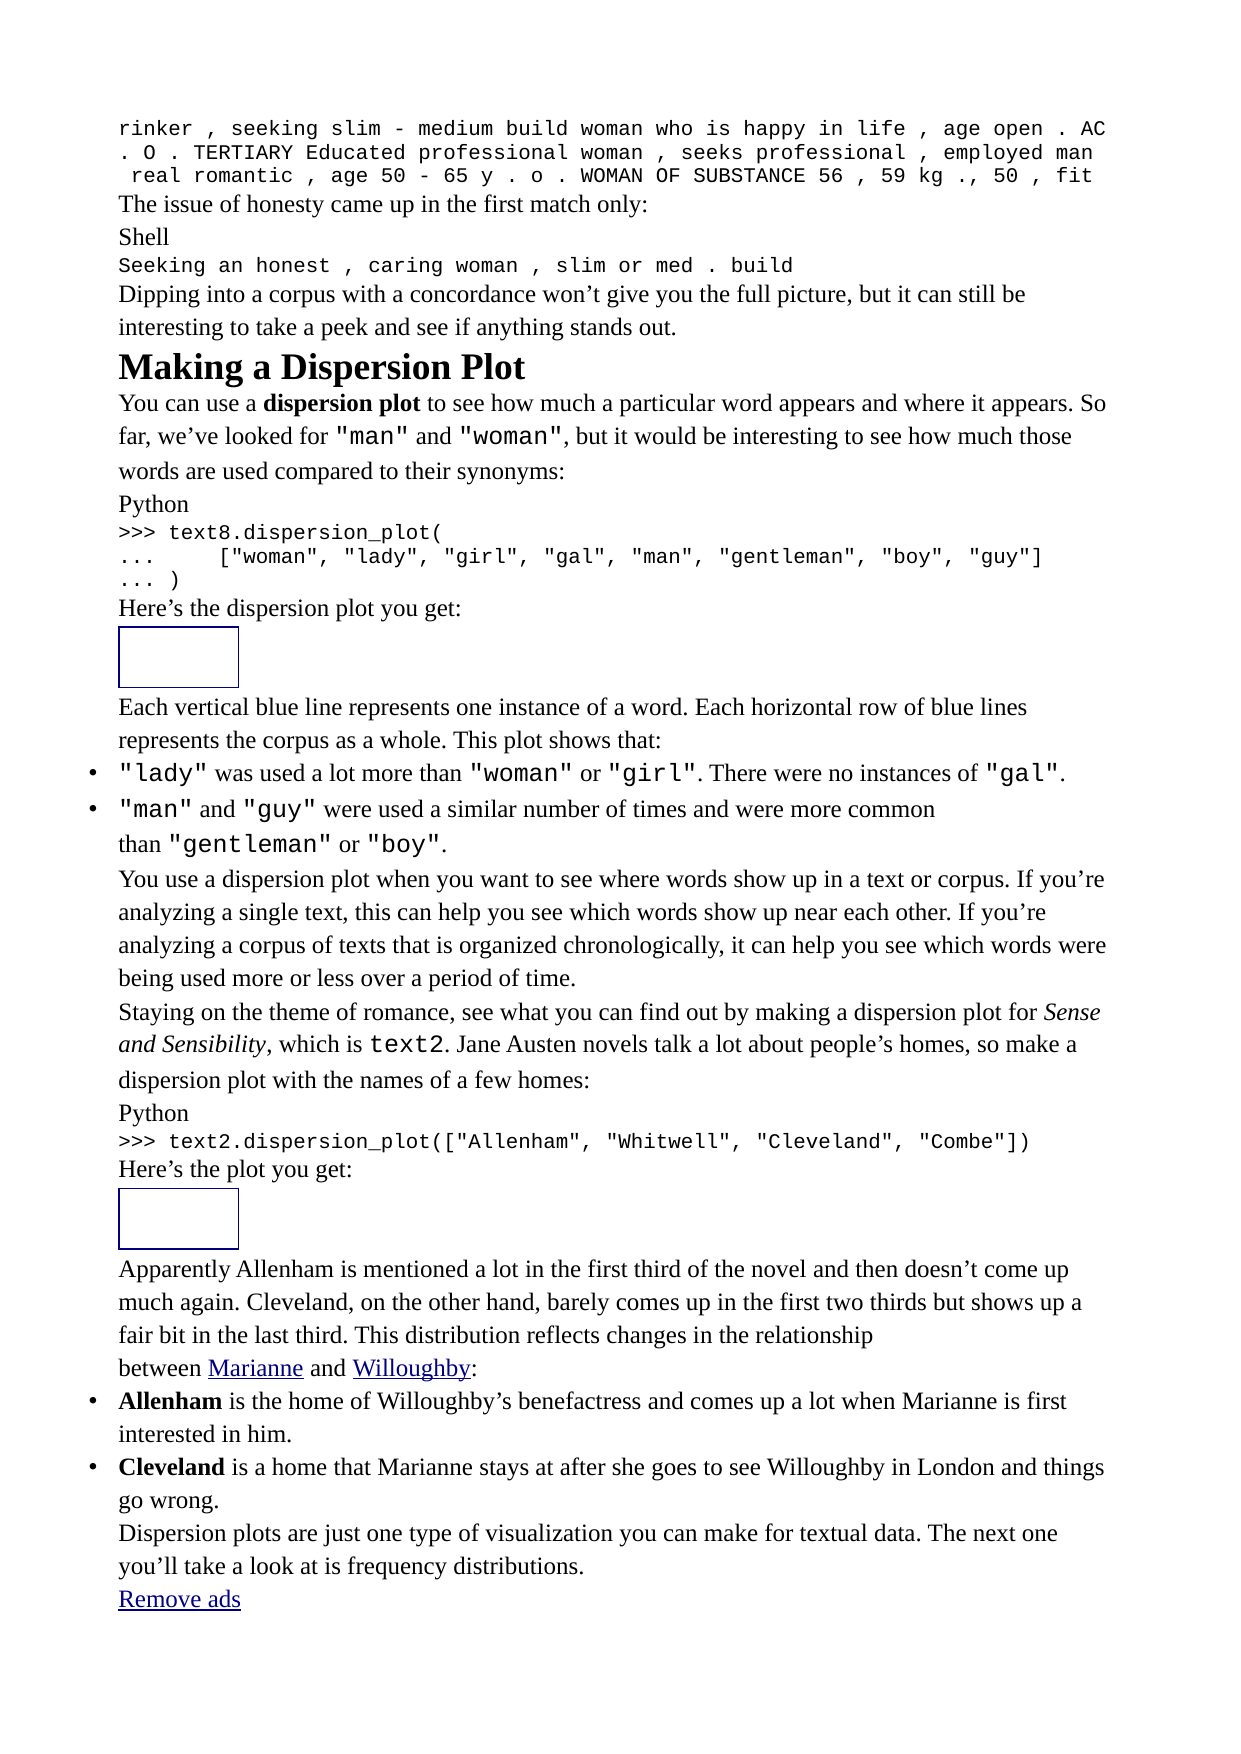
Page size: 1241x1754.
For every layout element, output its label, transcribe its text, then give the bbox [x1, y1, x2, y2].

list Cleveland is a home that Marianne stays at after she goes to see Willoughby in London and things go wrong. [118, 1452, 1122, 1514]
text Python [118, 1098, 1122, 1126]
text rinker , seeking slim - medium build woman who is happy in life , age open . AC [118, 118, 1122, 142]
text Each vertical blue line represents one instance of a word. Each horizontal row of blue lines represents the corpus as a whole. This plot shows that: [118, 692, 1122, 754]
text Dipping into a corpus with a concordance won’t give you the full picture, but it can still be interesting to take a peek and see if anything stands out. [118, 279, 1122, 341]
text Remove ads [118, 1584, 1122, 1613]
text ... ["woman", "lady", "girl", "gal", "man", "gentleman", "boy", "guy"] [118, 546, 1122, 569]
text Shell [118, 222, 1122, 251]
text ... ) [118, 569, 1122, 593]
text real romantic , age 50 - 65 y . o . WOMAN OF SUBSTANCE 56 , 59 kg ., 50 , fit [118, 165, 1122, 189]
text Apparently Allenham is mentioned a lot in the first third of the novel and then doesn’t come up much again. Cleveland, on the other hand, barely comes up in the first two thirds but shows up a fair bit in the last third. This distribution reflects changes in the relationship between Marianne and Willoughby: [118, 1254, 1122, 1382]
text >>> text2.dispersion_plot(["Allenham", "Whitwell", "Cleveland", "Combe"]) [118, 1131, 1122, 1154]
text Python [118, 489, 1122, 518]
list Allenham is the home of Willoughby’s benefactress and comes up a lot when Marianne is first interested in him. [118, 1386, 1122, 1448]
text Dispersion plots are just one type of visualization you can make for textual data. The next one you’ll take a look at is frequency distributions. [118, 1518, 1122, 1580]
text You can use a dispersion plot to see how much a particular word appears and where it appears. So far, we’ve looked for "man" and "woman", but it would be interesting to see how much those words are used compared to their synonyms: [118, 388, 1122, 485]
text Staying on the theme of romance, see what you can find out by making a dispersion plot for Sense and Sensibility, which is text2. Jane Austen novels talk a lot about people’s homes, so make a dispersion plot with the names of a few homes: [118, 997, 1122, 1093]
text . O . TERTIARY Educated professional woman , seeks professional , employed man [118, 142, 1122, 165]
text Seeking an honest , caring woman , slim or med . build [118, 255, 1122, 279]
subtitle Making a Dispersion Plot [118, 345, 1122, 388]
text The issue of honesty came up in the first match only: [118, 189, 1122, 218]
text You use a dispersion plot when you want to see where words show up in a text or corpus. If you’re analyzing a single text, this can help you see which words show up near each other. If you’re analyzing a corpus of texts that is organized chronologically, it can help you see which words were being used more or less over a period of time. [118, 864, 1122, 992]
list "man" and "guy" were used a similar number of times and were more common than "gentleman" or "boy". [118, 794, 1122, 860]
text Here’s the dispersion plot you get: [118, 593, 1122, 622]
text Here’s the plot you get: [118, 1154, 1122, 1183]
list "lady" was used a lot more than "woman" or "girl". There were no instances of "gal". [118, 758, 1122, 789]
text >>> text8.dispersion_plot( [118, 522, 1122, 546]
